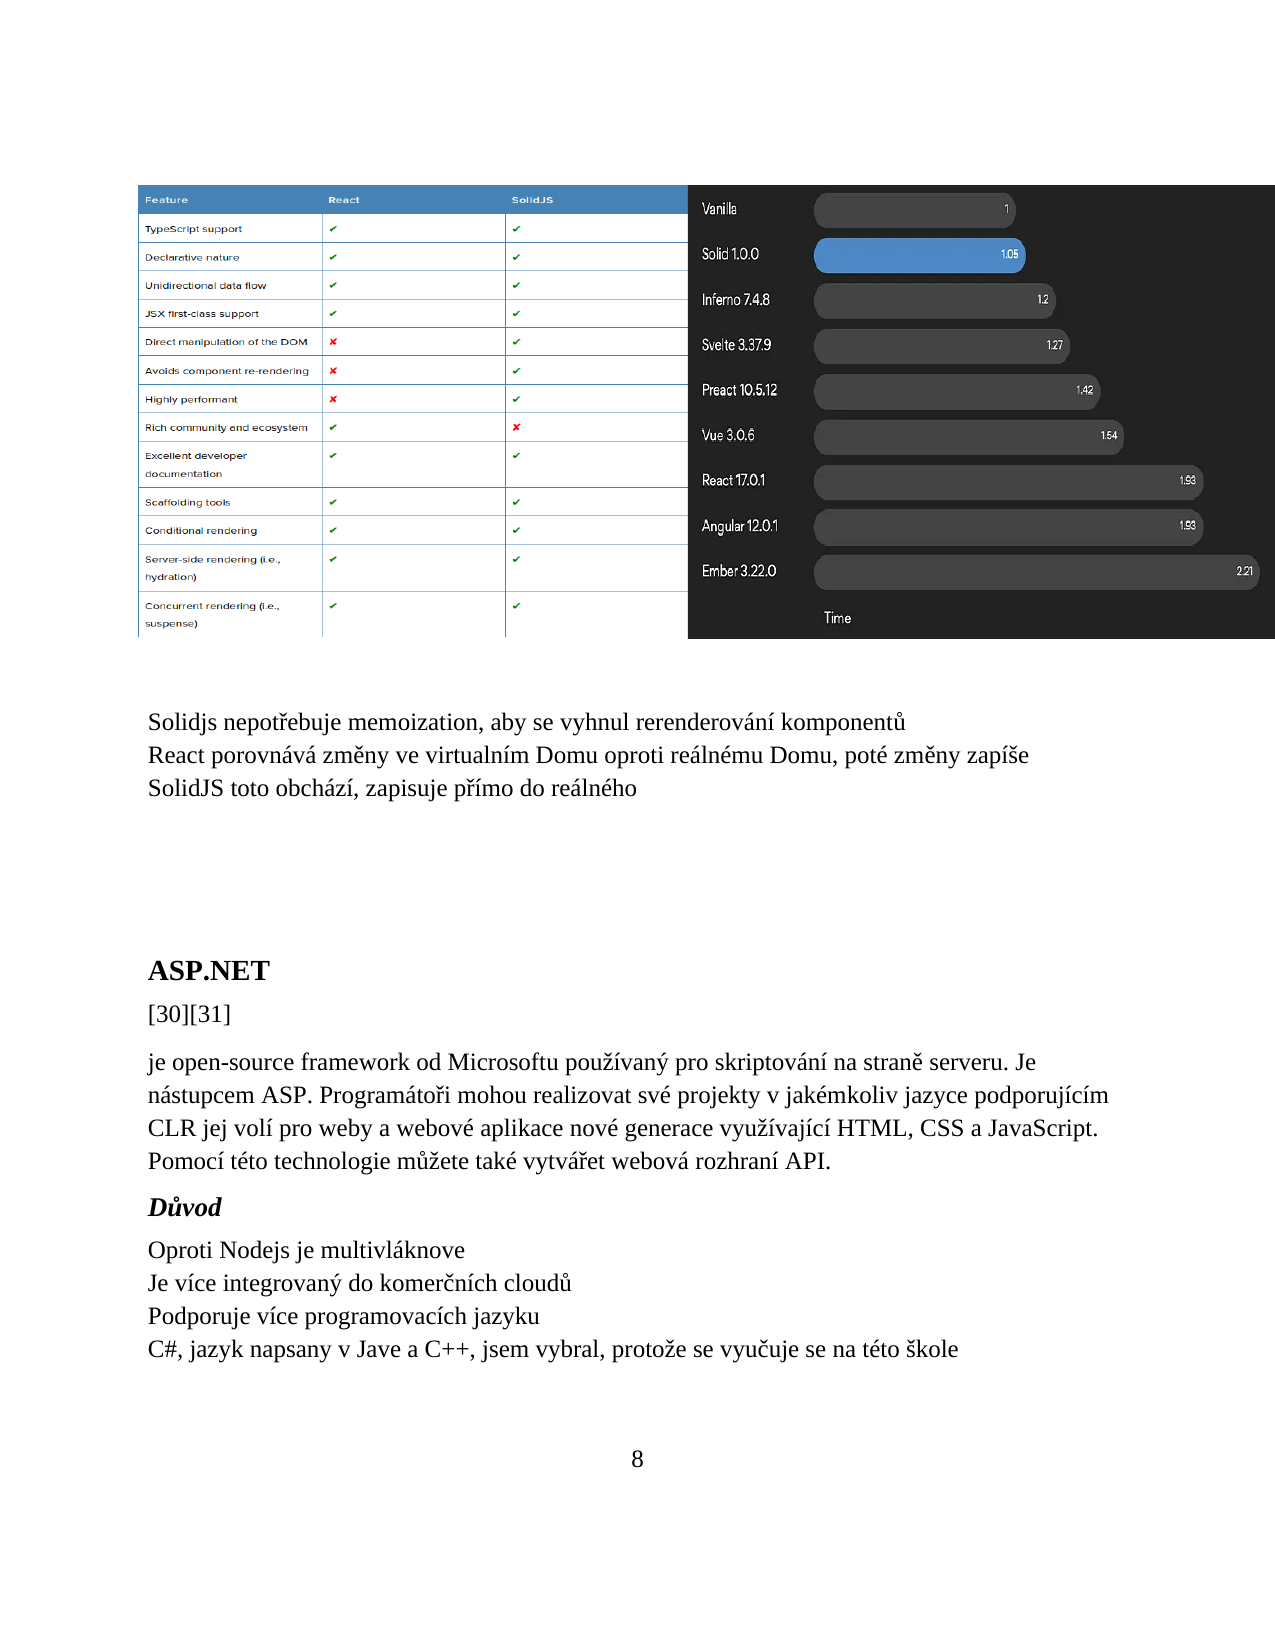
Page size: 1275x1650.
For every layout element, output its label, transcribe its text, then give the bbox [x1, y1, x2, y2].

text je open-source framework od Microsoftu používaný pro skriptování na straně serveru. Je nástupcem ASP. Programátoři mohou realizovat své projekty v jakémkoliv jazyce podporujícím CLR jej volí pro weby a webové aplikace nové generace využívající HTML, CSS a JavaScript. Pomocí této technologie můžete také vytvářet webová rozhraní API. [148, 1047, 1127, 1175]
text C#, jazyk napsany v Jave a C++, jsem vybral, protože se vyučuje se na této škole [148, 1334, 1127, 1363]
subtitle Důvod [148, 1191, 1127, 1223]
picture [137, 184, 1275, 639]
text SolidJS toto obchází, zapisuje přímo do reálného [148, 773, 1127, 802]
subtitle ASP.NET [148, 953, 1127, 987]
text React porovnává změny ve virtualním Domu oproti reálnému Domu, poté změny zapíše [148, 741, 1127, 769]
text Solidjs nepotřebuje memoization, aby se vyhnul rerenderování komponentů [148, 707, 1127, 736]
text Oproti Nodejs je multivláknove [148, 1235, 1127, 1264]
text Podporuje více programovacích jazyku [148, 1301, 1127, 1330]
text Je více integrovaný do komerčních cloudů [148, 1268, 1127, 1297]
text [30][31] [148, 999, 1127, 1028]
